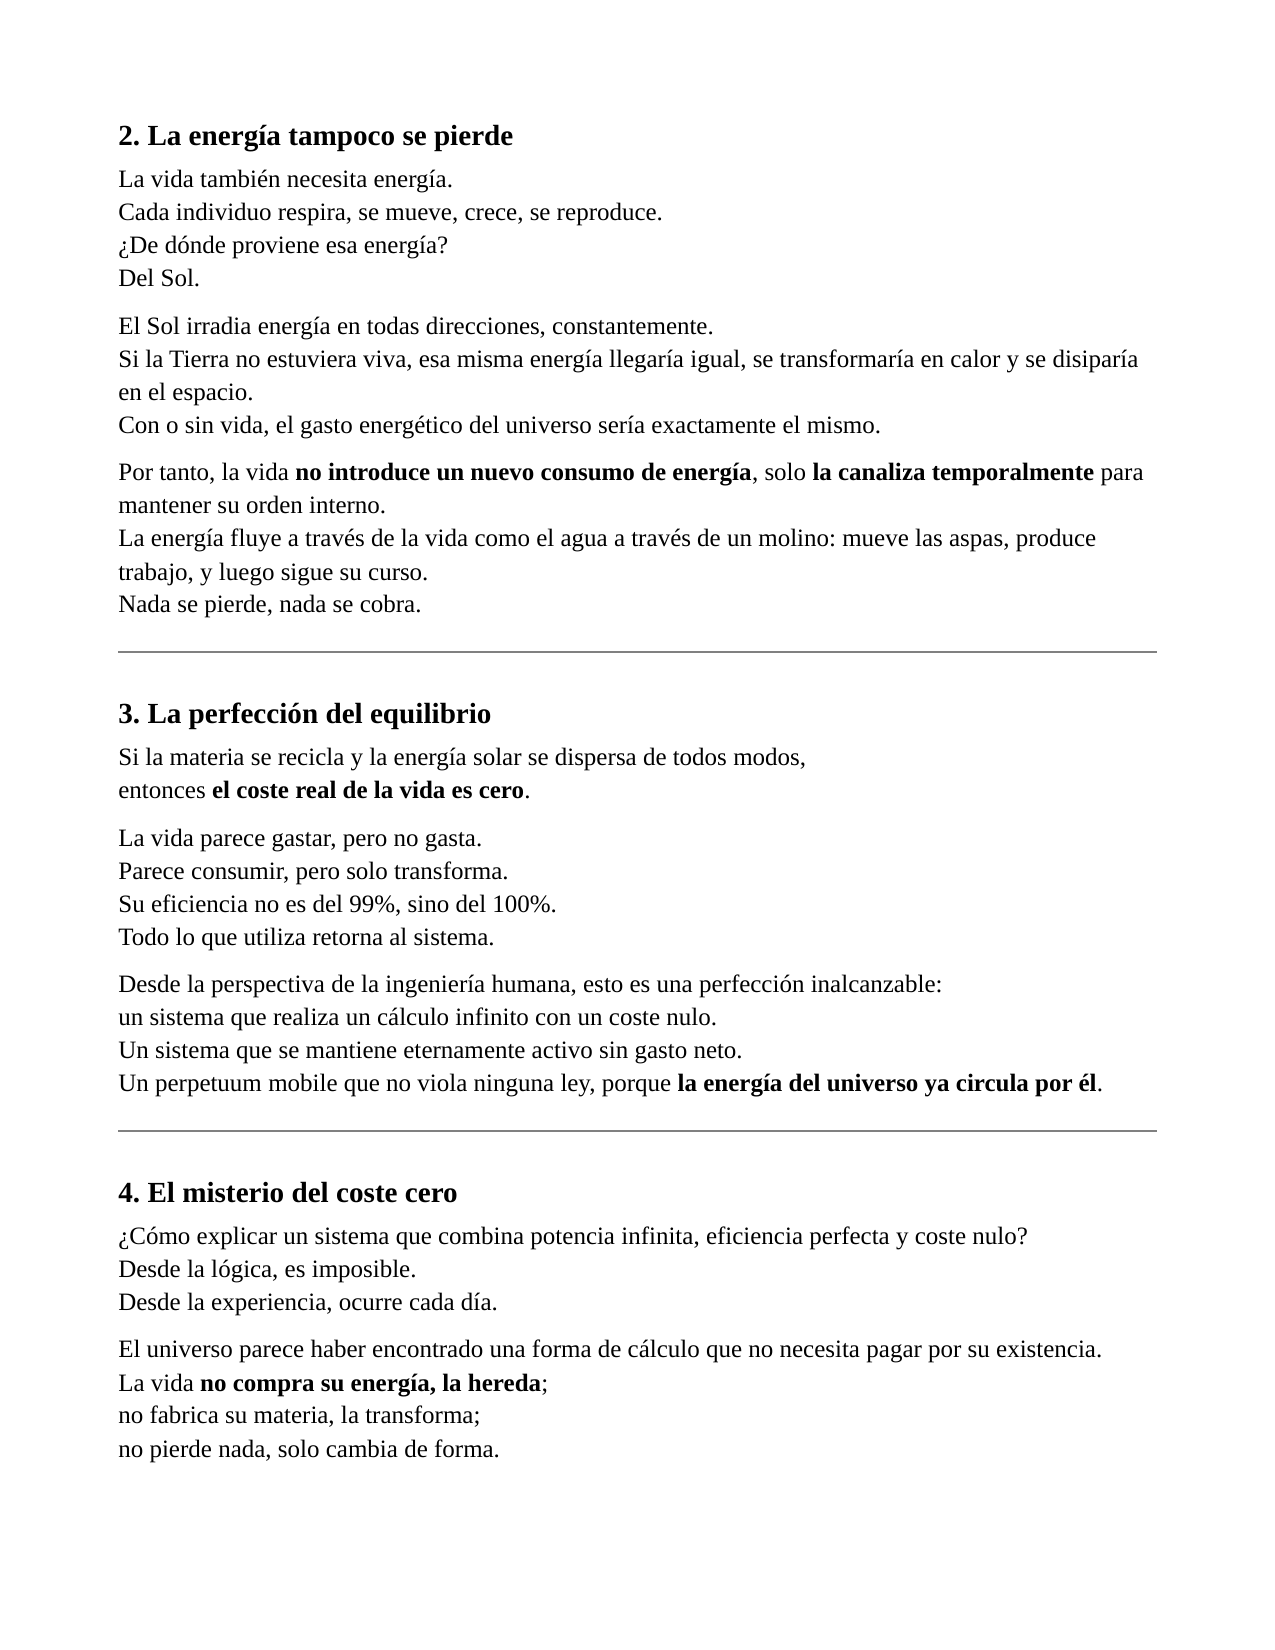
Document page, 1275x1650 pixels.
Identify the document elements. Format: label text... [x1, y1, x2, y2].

text El Sol irradia energía en todas direcciones, constantemente. Si la Tierra no estuviera viva, esa misma energía llegaría igual, se transformaría en calor y se disiparía en el espacio. Con o sin vida, el gasto energético del universo sería exactamente el mismo. [118, 311, 1157, 439]
text La vida parece gastar, pero no gasta. Parece consumir, pero solo transforma. Su eficiencia no es del 99%, sino del 100%. Todo lo que utiliza retorna al sistema. [118, 823, 1157, 951]
text Desde la perspectiva de la ingeniería humana, esto es una perfección inalcanzable: un sistema que realiza un cálculo infinito con un coste nulo. Un sistema que se mantiene eternamente activo sin gasto neto. Un perpetuum mobile que no viola ninguna ley, porque la energía del universo ya circula por él. [118, 969, 1157, 1097]
text El universo parece haber encontrado una forma de cálculo que no necesita pagar por su existencia. La vida no compra su energía, la hereda; no fabrica su materia, la transforma; no pierde nada, solo cambia de forma. [118, 1334, 1157, 1462]
subtitle 4. El misterio del coste cero [118, 1175, 1157, 1208]
text La vida también necesita energía. Cada individuo respira, se mueve, crece, se reproduce. ¿De dónde proviene esa energía? Del Sol. [118, 164, 1157, 292]
text Si la materia se recicla y la energía solar se dispersa de todos modos, entonces el coste real de la vida es cero. [118, 742, 1157, 804]
text Por tanto, la vida no introduce un nuevo consumo de energía, solo la canaliza temporalmente para mantener su orden interno. La energía fluye a través de la vida como el agua a través de un molino: mueve las aspas, produce trabajo, y luego sigue su curso. Nada se pierde, nada se cobra. [118, 457, 1157, 618]
subtitle 3. La perfección del equilibrio [118, 696, 1157, 729]
text ¿Cómo explicar un sistema que combina potencia infinita, eficiencia perfecta y coste nulo? Desde la lógica, es imposible. Desde la experiencia, ocurre cada día. [118, 1221, 1157, 1316]
subtitle 2. La energía tampoco se pierde [118, 118, 1157, 152]
